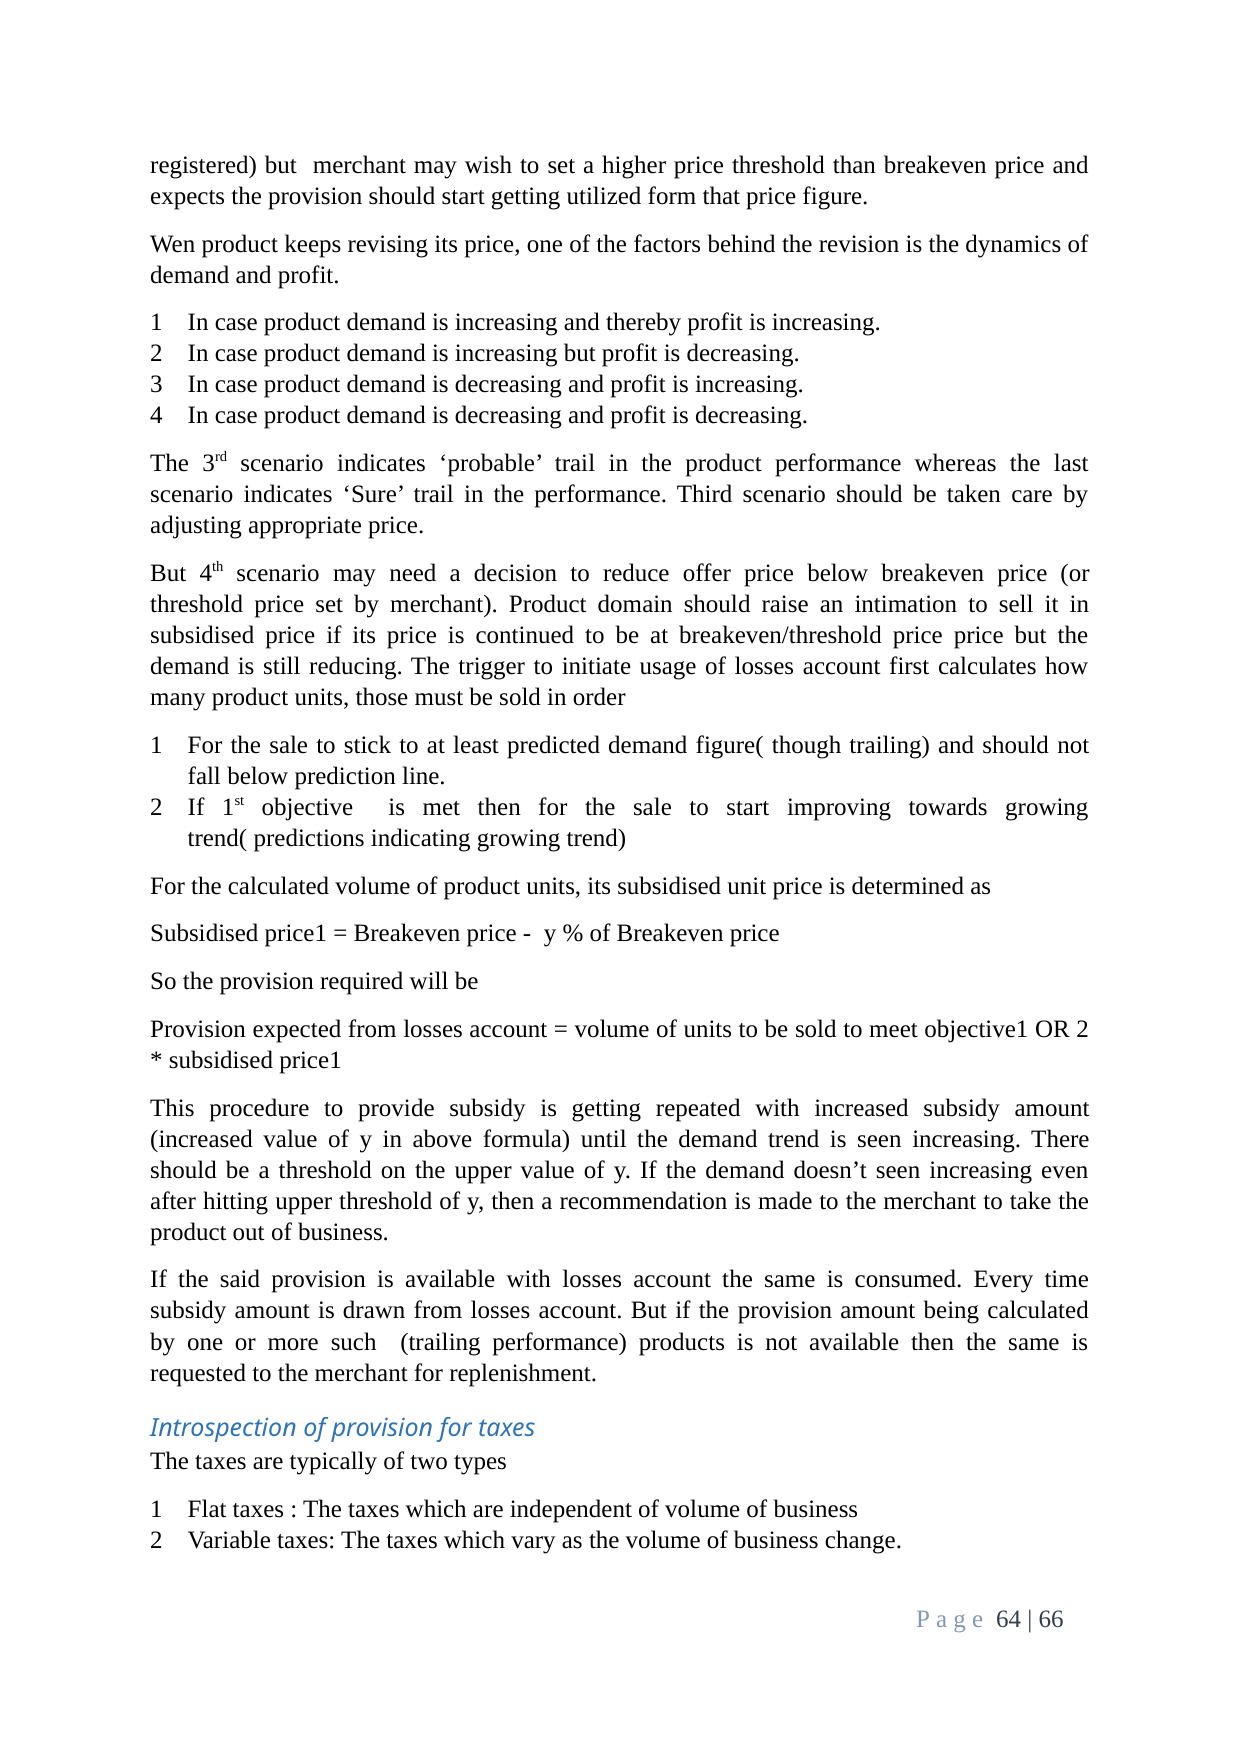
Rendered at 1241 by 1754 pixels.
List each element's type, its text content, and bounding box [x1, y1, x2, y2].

list If 1st objective is met then for the sale to start improving towards growing trend( predictions indicating growing trend) [150, 792, 1090, 852]
list In case product demand is increasing and thereby profit is increasing. [150, 307, 1090, 336]
list Variable taxes: The taxes which vary as the volume of business change. [150, 1525, 1090, 1554]
list In case product demand is increasing but profit is decreasing. [150, 338, 1090, 367]
text This procedure to provide subsidy is getting repeated with increased subsidy amount (increased value of y in above formula) until the demand trend is seen increasing. There should be a threshold on the upper value of y. If the demand doesn’t seen increasing even after hitting upper threshold of y, then a recommendation is made to the merchant to take the product out of business. [150, 1093, 1090, 1246]
text The 3rd scenario indicates ‘probable’ trail in the product performance whereas the last scenario indicates ‘Sure’ trail in the performance. Third scenario should be taken care by adjusting appropriate price. [150, 448, 1090, 539]
text Provision expected from losses account = volume of units to be sold to meet objective1 OR 2 * subsidised price1 [150, 1014, 1090, 1074]
text Subsidised price1 = Breakeven price - y % of Breakeven price [150, 918, 1090, 947]
list In case product demand is decreasing and profit is decreasing. [150, 401, 1090, 429]
text But 4th scenario may need a decision to reduce offer price below breakeven price (or threshold price set by merchant). Product domain should raise an intimation to sell it in subsidised price if its price is continued to be at breakeven/threshold price price but the demand is still reducing. The trigger to initiate usage of losses account first calculates how many product units, those must be sold in order [150, 558, 1090, 711]
text The taxes are typically of two types [150, 1446, 1090, 1475]
text So the provision required will be [150, 966, 1090, 995]
text For the calculated volume of product units, its subsidised unit price is determined as [150, 871, 1090, 899]
list In case product demand is decreasing and profit is increasing. [150, 369, 1090, 398]
list For the sale to stick to at least predicted demand figure( though trailing) and should not fall below prediction line. [150, 730, 1090, 790]
text If the said provision is available with losses account the same is consumed. Every time subsidy amount is drawn from losses account. But if the provision amount being calculated by one or more such (trailing performance) products is not available then the same is requested to the merchant for replenishment. [150, 1264, 1090, 1386]
subtitle Introspection of provision for taxes [150, 1409, 1090, 1444]
text registered) but merchant may wish to set a higher price threshold than breakeven price and expects the provision should start getting utilized form that price figure. [150, 150, 1090, 210]
list Flat taxes : The taxes which are independent of volume of business [150, 1494, 1090, 1523]
text Wen product keeps revising its price, one of the factors behind the revision is the dynamics of demand and profit. [150, 229, 1090, 288]
